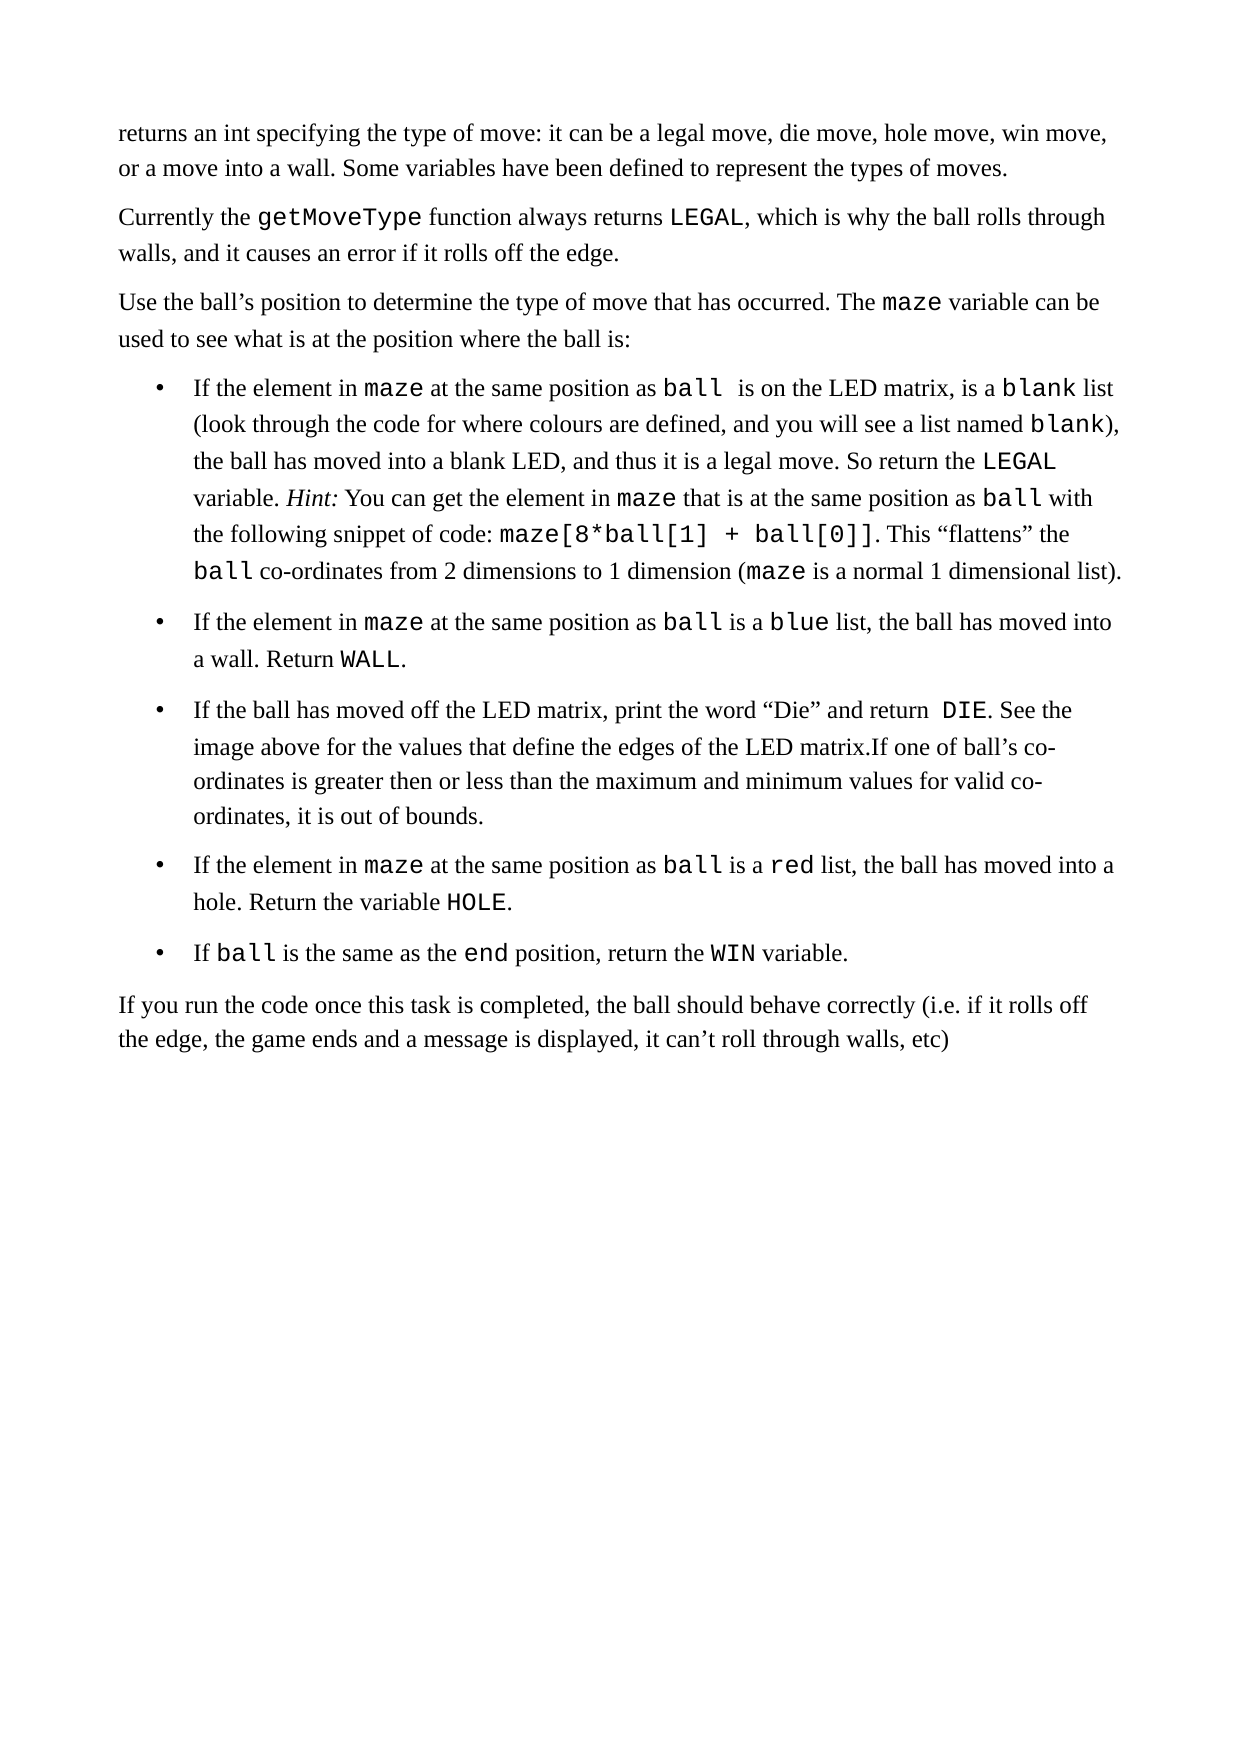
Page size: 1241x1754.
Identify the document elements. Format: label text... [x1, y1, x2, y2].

list If ball is the same as the end position, return the WIN variable. [156, 938, 1122, 969]
list If the element in maze at the same position as ball is on the LED matrix, is a blank list (look through the code for where colours are defined, and you will see a list named blank), the ball has moved into a blank LED, and thus it is a legal move. So return the LEGAL variable. Hint: You can get the element in maze that is at the same position as ball with the following snippet of code: maze[8*ball[1] + ball[0]]. This “flattens” the ball co-ordinates from 2 dimensions to 1 dimension (maze is a normal 1 dimensional list). [156, 373, 1122, 587]
list If the element in maze at the same position as ball is a blue list, the ball has moved into a wall. Return WALL. [156, 607, 1122, 675]
list If the element in maze at the same position as ball is a red list, the ball has moved into a hole. Return the variable HOLE. [156, 850, 1122, 917]
list If the ball has moved off the LED matrix, print the word “Die” and return DIE. See the image above for the values that define the edges of the LED matrix.If one of ball’s co-ordinates is greater then or less than the maximum and minimum values for valid co-ordinates, it is out of bounds. [156, 695, 1122, 830]
text Currently the getMoveType function always returns LEGAL, which is why the ball rolls through walls, and it causes an error if it rolls off the edge. [118, 202, 1122, 267]
text If you run the code once this task is completed, the ball should behave correctly (i.e. if it rolls off the edge, the game ends and a message is displayed, it can’t roll through walls, etc) [118, 990, 1122, 1053]
text Use the ball’s position to determine the type of move that has occurred. The maze variable can be used to see what is at the position where the ball is: [118, 287, 1122, 353]
text returns an int specifying the type of move: it can be a legal move, die move, hole move, win move, or a move into a wall. Some variables have been defined to represent the types of moves. [118, 118, 1122, 181]
